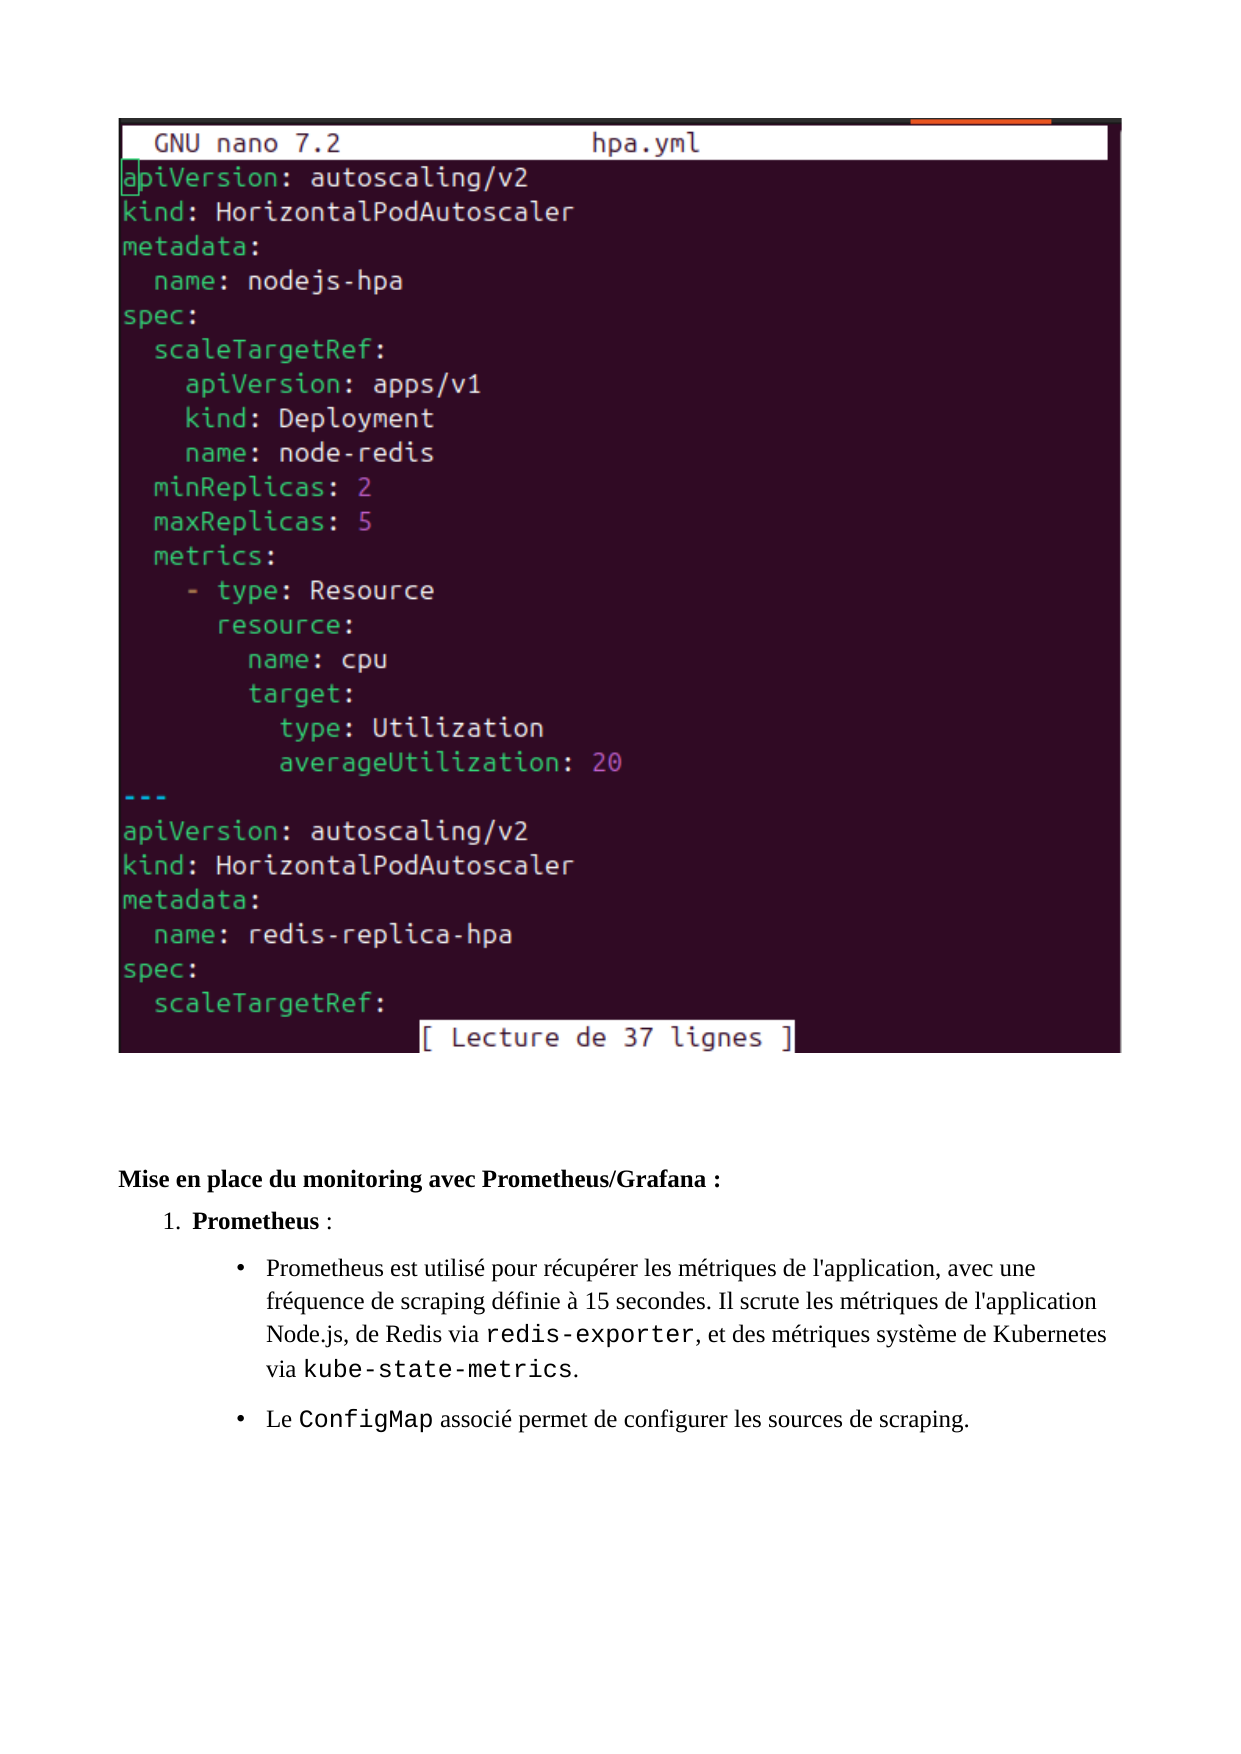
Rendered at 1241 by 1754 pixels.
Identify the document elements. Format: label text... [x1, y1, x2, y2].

subtitle Mise en place du monitoring avec Prometheus/Grafana : [118, 1164, 1122, 1193]
picture [118, 118, 1122, 1053]
list Prometheus est utilisé pour récupérer les métriques de l'application, avec une fréquence de scraping définie à 15 secondes. Il scrute les métriques de l'application Node.js, de Redis via redis-exporter, et des métriques système de Kubernetes via kube-state-metrics. [236, 1253, 1122, 1385]
list Le ConfigMap associé permet de configurer les sources de scraping. [236, 1404, 1122, 1435]
list Prometheus : [162, 1206, 1122, 1234]
